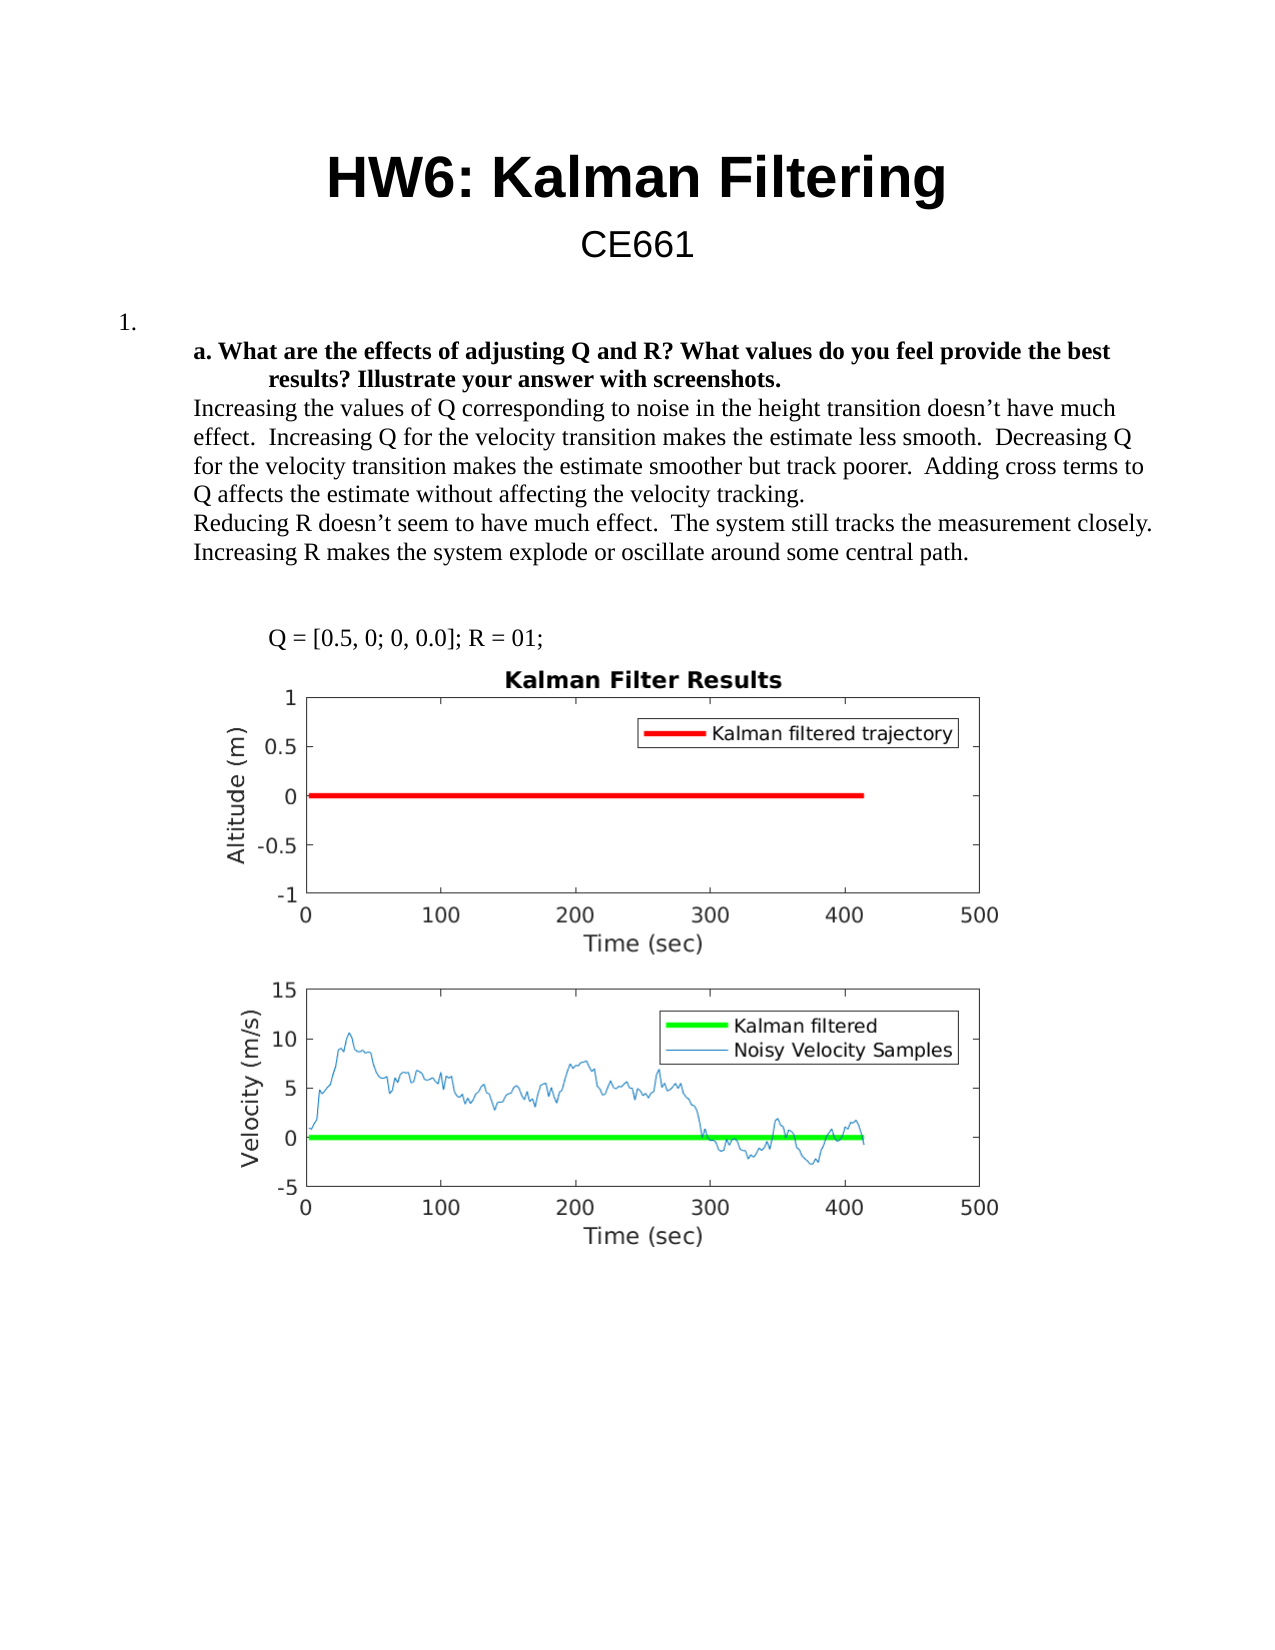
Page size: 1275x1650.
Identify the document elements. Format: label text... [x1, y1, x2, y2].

text a. What are the effects of adjusting Q and R? What values do you feel provide the best [118, 336, 1157, 364]
text Increasing the values of Q corresponding to noise in the height transition doesn’t have much effect. Increasing Q for the velocity transition makes the estimate less smooth. Decreasing Q for the velocity transition makes the estimate smoother but track poorer. Adding cross terms to Q affects the estimate without affecting the velocity tracking. [118, 393, 1157, 508]
text results? Illustrate your answer with screenshots. [118, 364, 1157, 393]
text Q = [0.5, 0; 0, 0.0]; R = 01; [118, 623, 1157, 652]
picture [193, 652, 1062, 1268]
title HW6: Kalman Filtering [118, 143, 1157, 210]
text Reducing R doesn’t seem to have much effect. The system still tracks the measurement closely. Increasing R makes the system explode or oscillate around some central path. [118, 508, 1157, 566]
subtitle CE661 [118, 223, 1157, 266]
text 1. [118, 307, 1157, 336]
